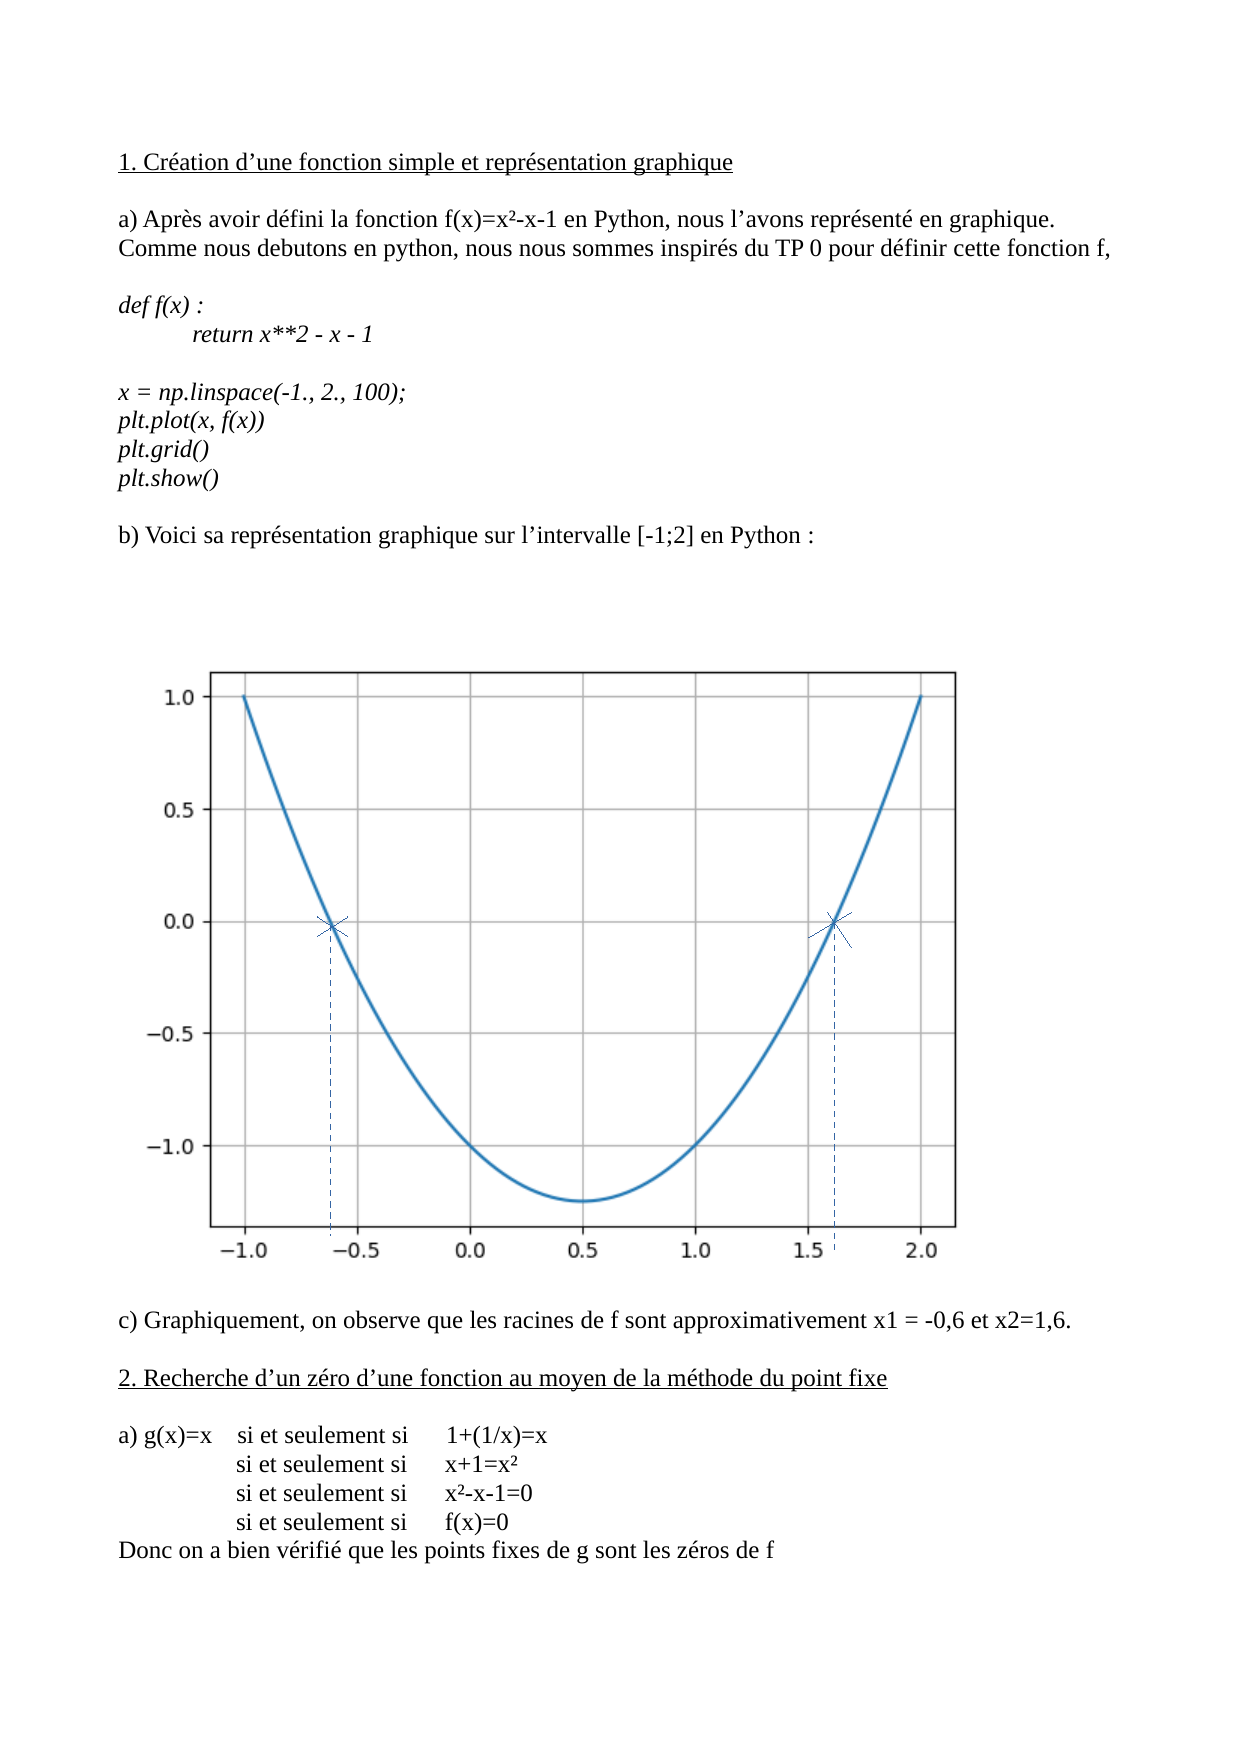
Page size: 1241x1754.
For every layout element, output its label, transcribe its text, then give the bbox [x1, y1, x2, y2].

text Comme nous debutons en python, nous nous sommes inspirés du TP 0 pour définir cette fonction f, [118, 233, 1122, 262]
text a) g(x)=x si et seulement si 1+(1/x)=x [118, 1420, 1122, 1449]
text si et seulement si x+1=x² [118, 1449, 1122, 1478]
text si et seulement si x²-x-1=0 [118, 1478, 1122, 1507]
text def f(x) : [118, 291, 1122, 319]
text c) Graphiquement, on observe que les racines de f sont approximativement x1 = -0,6 et x2=1,6. [118, 578, 1122, 1334]
text Donc on a bien vérifié que les points fixes de g sont les zéros de f [118, 1535, 1122, 1564]
text plt.plot(x, f(x)) [118, 406, 1122, 434]
text si et seulement si f(x)=0 [118, 1507, 1122, 1535]
text 2. Recherche d’un zéro d’une fonction au moyen de la méthode du point fixe [118, 1363, 1122, 1392]
text x = np.linspace(-1., 2., 100); [118, 377, 1122, 406]
text 1. Création d’une fonction simple et représentation graphique [118, 147, 1122, 176]
text plt.show() [118, 463, 1122, 492]
picture [90, 585, 1051, 1306]
text plt.grid() [118, 434, 1122, 463]
text b) Voici sa représentation graphique sur l’intervalle [-1;2] en Python : [118, 521, 1122, 549]
text a) Après avoir défini la fonction f(x)=x²-x-1 en Python, nous l’avons représenté en graphique. [118, 204, 1122, 233]
text return x**2 - x - 1 [118, 319, 1122, 348]
